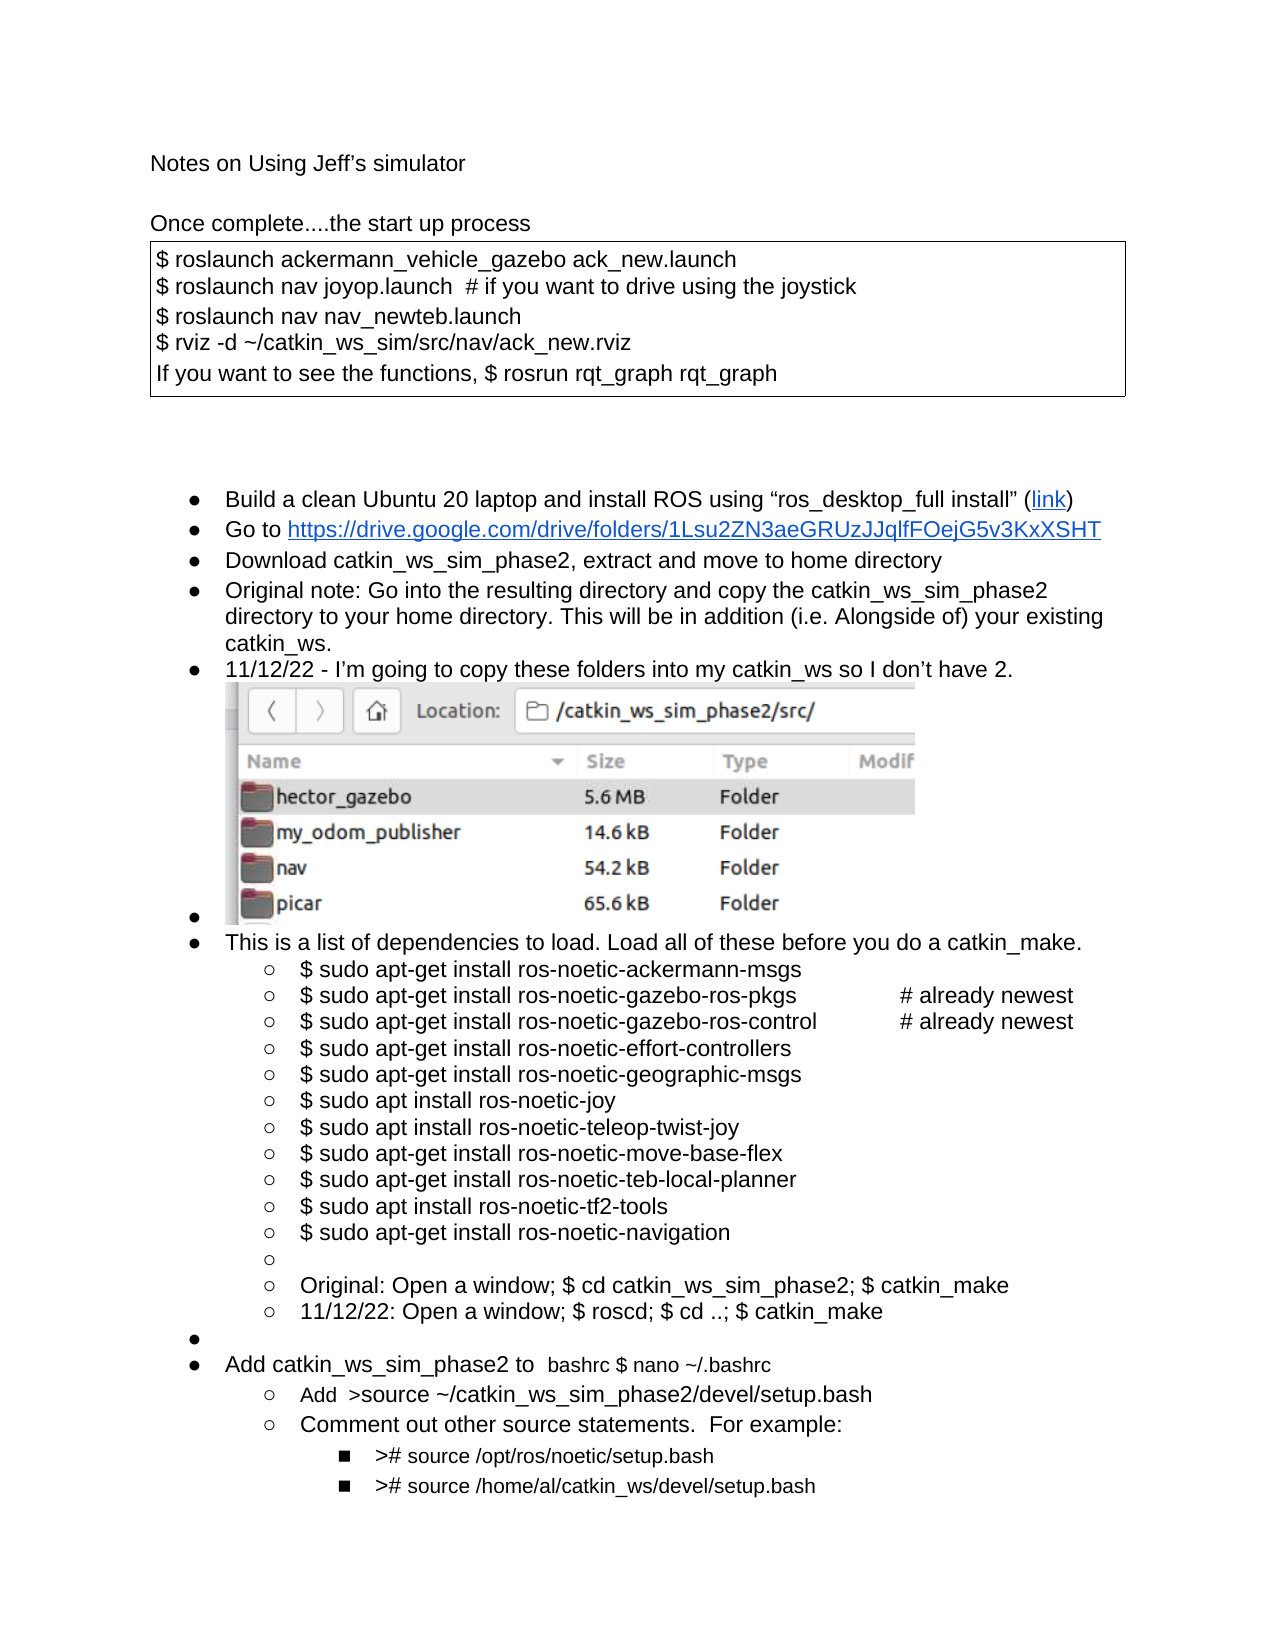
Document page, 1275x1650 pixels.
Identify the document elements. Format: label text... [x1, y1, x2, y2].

list $ sudo apt-get install ros-noetic-gazebo-ros-control # already newest [262, 1008, 1125, 1035]
text Notes on Using Jeff’s simulator [150, 150, 1125, 176]
list ># source /opt/ros/noetic/setup.bash [337, 1442, 1125, 1468]
list $ sudo apt-get install ros-noetic-geographic-msgs [262, 1061, 1125, 1087]
list $ sudo apt-get install ros-noetic-gazebo-ros-pkgs # already newest [262, 982, 1125, 1008]
list Add catkin_ws_sim_phase2 to bashrc $ nano ~/.bashrc [187, 1351, 1125, 1377]
list $ sudo apt-get install ros-noetic-effort-controllers [262, 1035, 1125, 1061]
list $ sudo apt-get install ros-noetic-ackermann-msgs [262, 956, 1125, 982]
list $ sudo apt install ros-noetic-tf2-tools [262, 1193, 1125, 1219]
list Comment out other source statements. For example: [262, 1411, 1125, 1438]
list Build a clean Ubuntu 20 laptop and install ROS using “ros_desktop_full install” (link) [187, 486, 1125, 513]
list Original note: Go into the resulting directory and copy the catkin_ws_sim_phase2 directory to your home directory. This will be in addition (i.e. Alongside of) your existing catkin_ws. [187, 577, 1125, 656]
list ># source /home/al/catkin_ws/devel/setup.bash [337, 1472, 1125, 1498]
picture [225, 682, 915, 925]
list Download catkin_ws_sim_phase2, extract and move to home directory [187, 547, 1125, 573]
list 11/12/22 - I’m going to copy these folders into my catkin_ws so I don’t have 2. [187, 656, 1125, 682]
text Once complete....the start up process [150, 210, 1125, 237]
list $ sudo apt-get install ros-noetic-navigation [262, 1219, 1125, 1246]
list 11/12/22: Open a window; $ roscd; $ cd ..; $ catkin_make [262, 1298, 1125, 1324]
list This is a list of dependencies to load. Load all of these before you do a catkin_make. [187, 929, 1125, 956]
list $ sudo apt install ros-noetic-teleop-twist-joy [262, 1114, 1125, 1140]
list Go to https://drive.google.com/drive/folders/1Lsu2ZN3aeGRUzJJqlfFOejG5v3KxXSHT [187, 516, 1125, 543]
list $ sudo apt-get install ros-noetic-teb-local-planner [262, 1166, 1125, 1193]
list $ sudo apt-get install ros-noetic-move-base-flex [262, 1140, 1125, 1166]
list Original: Open a window; $ cd catkin_ws_sim_phase2; $ catkin_make [262, 1272, 1125, 1298]
table_header $ roslaunch ackermann_vehicle_gazebo ack_new.launch $ roslaunch nav joyop.launch # if you want to drive using the joystick $ roslaunch nav nav_newteb.launch $ rviz -d ~/catkin_ws_sim/src/nav/ack_new.rviz If you want to see the functions, $ rosrun rqt_graph rqt_graph [151, 242, 1125, 396]
list $ sudo apt install ros-noetic-joy [262, 1087, 1125, 1114]
list Add >source ~/catkin_ws_sim_phase2/devel/setup.bash [262, 1381, 1125, 1407]
